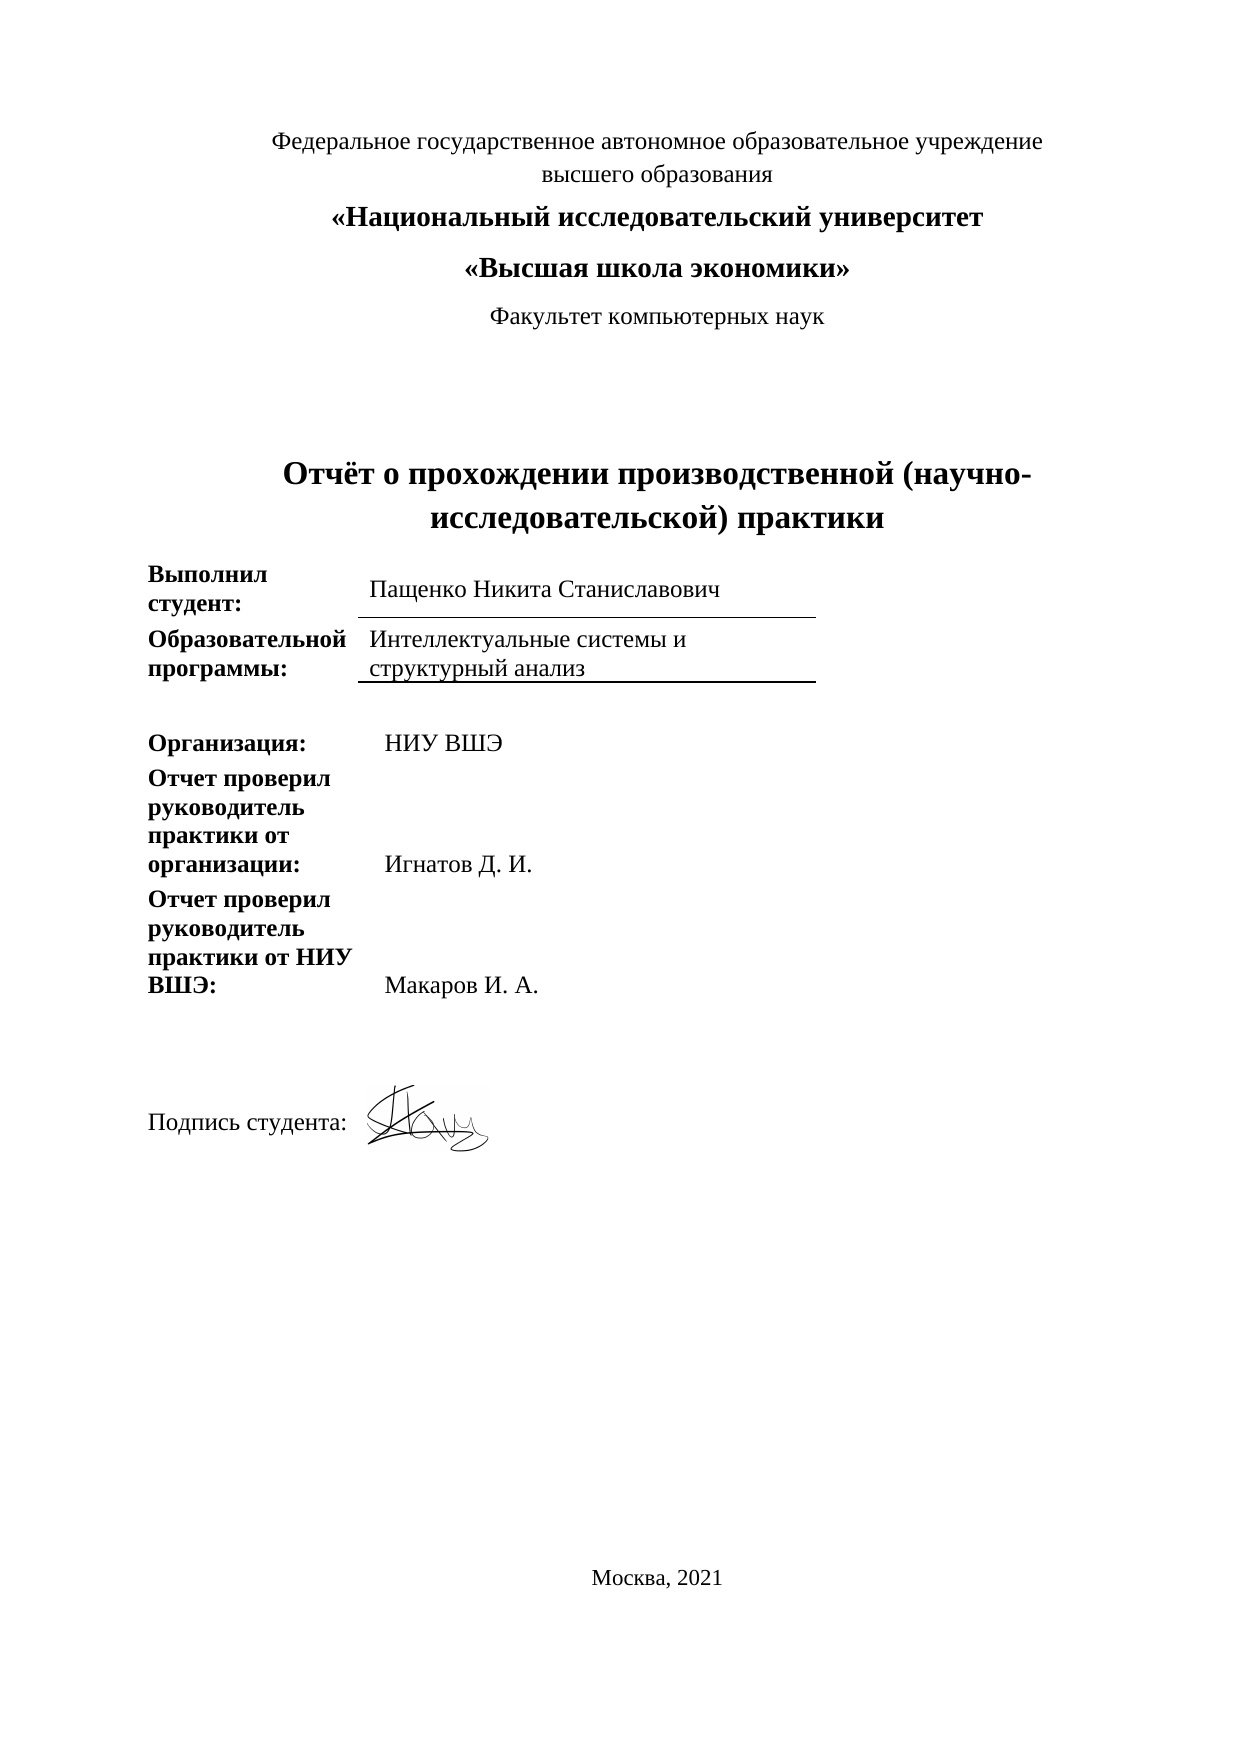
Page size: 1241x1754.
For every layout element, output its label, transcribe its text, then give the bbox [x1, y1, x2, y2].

table_header НИУ ВШЭ [373, 723, 1003, 757]
subtitle «Высшая школа экономики» [148, 250, 1167, 283]
subtitle «Национальный исследовательский университет [148, 199, 1167, 232]
subtitle Отчёт о прохождении производственной (научно-исследовательской) практики [148, 453, 1167, 535]
table_cell Отчет проверил руководитель практики от организации: [136, 757, 373, 878]
table_header Выполнил студент: [136, 554, 358, 617]
table_cell Игнатов Д. И. [373, 757, 1003, 878]
table_cell Интеллектуальные системы и структурный анализ [358, 618, 816, 681]
text Факультет компьютерных наук [148, 301, 1167, 329]
text Подпись студента: [148, 1107, 367, 1136]
subtitle Федеральное государственное автономное образовательное учреждение высшего образования [148, 126, 1167, 188]
table_header Организация: [136, 723, 373, 757]
picture [367, 1085, 489, 1152]
table_cell Образовательной программы: [136, 617, 358, 681]
table_header Пащенко Никита Станиславович [358, 554, 816, 617]
text [489, 1107, 1167, 1136]
table_cell Макаров И. А. [373, 878, 1003, 999]
text Москва, 2021 [148, 1564, 1167, 1591]
table_cell Отчет проверил руководитель практики от НИУ ВШЭ: [136, 878, 373, 999]
